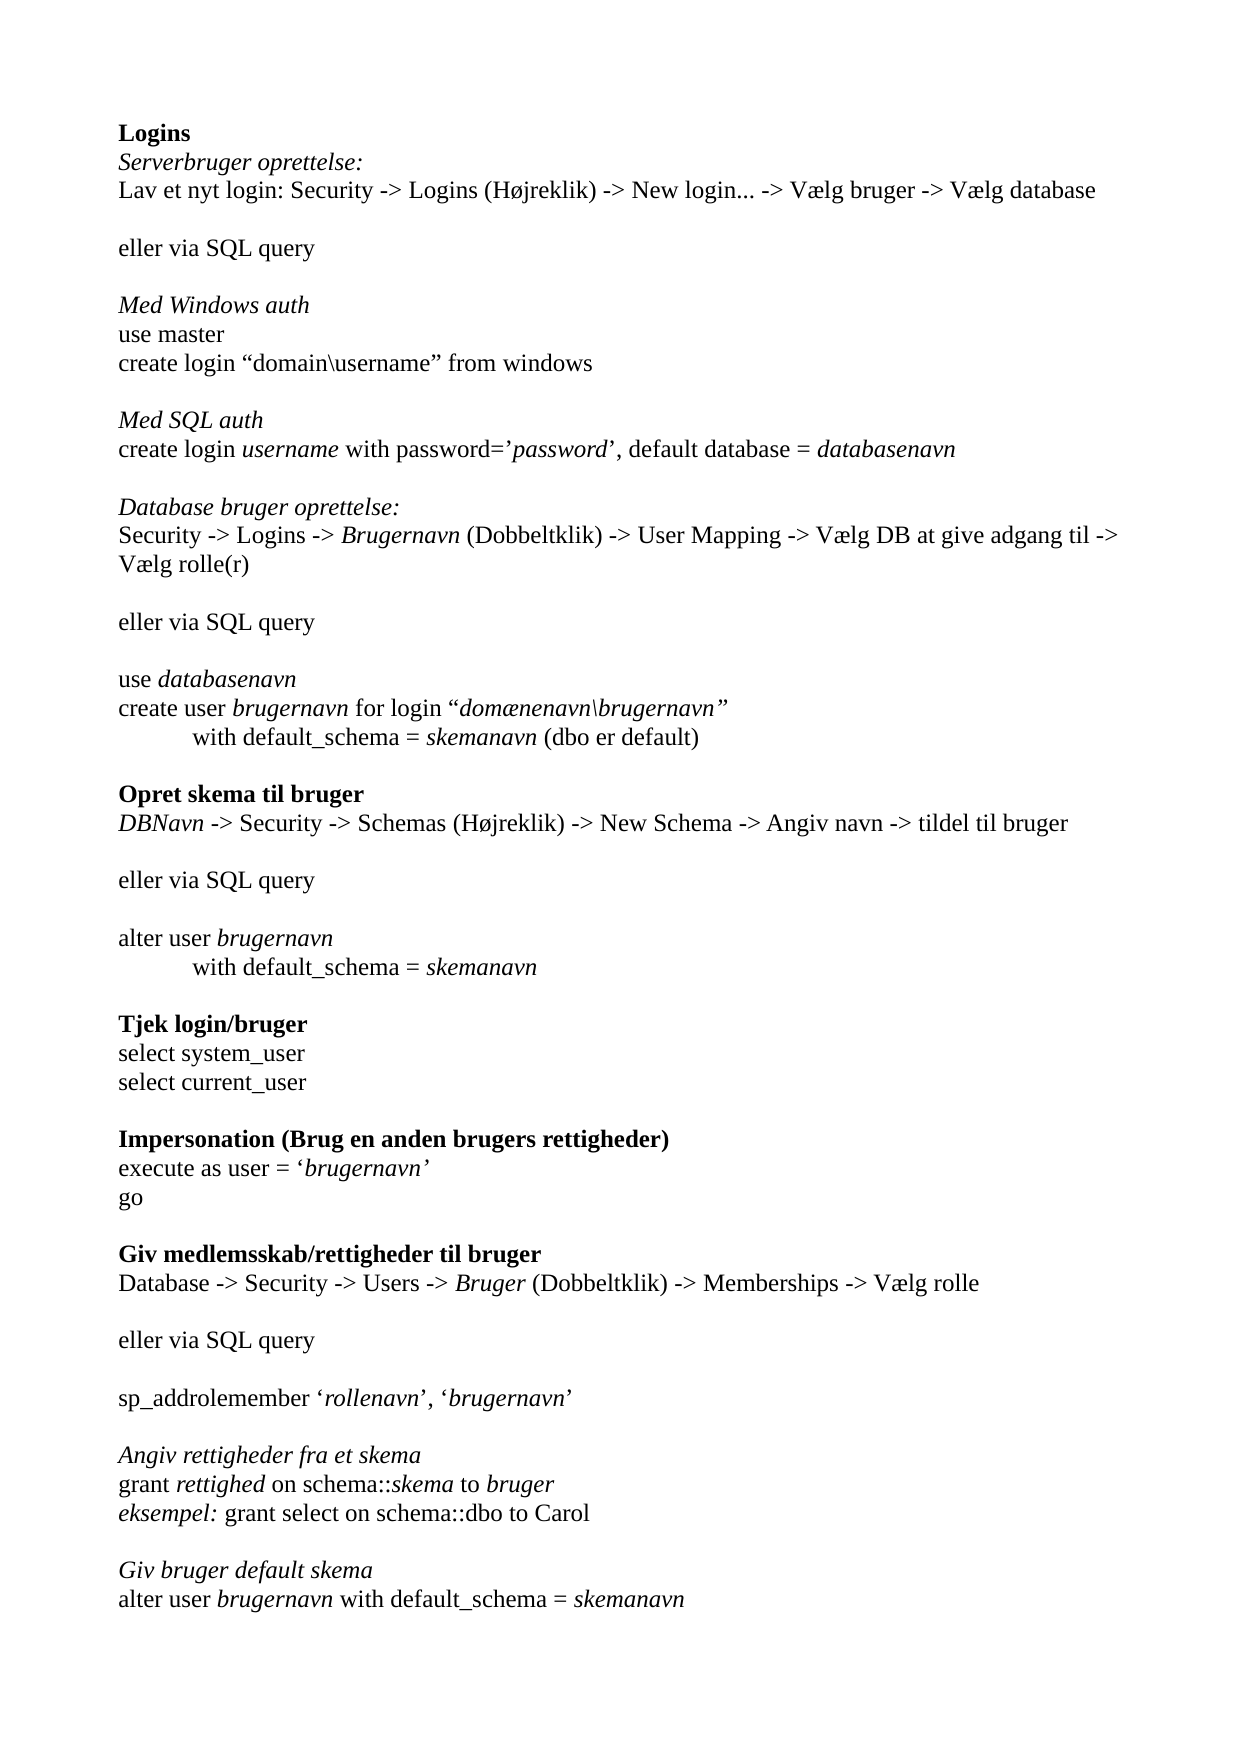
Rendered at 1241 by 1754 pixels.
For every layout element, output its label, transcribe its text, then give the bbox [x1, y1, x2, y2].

text Angiv rettigheder fra et skema [118, 1441, 1122, 1469]
text eksempel: grant select on schema::dbo to Carol [118, 1498, 1122, 1527]
text alter user brugernavn with default_schema = skemanavn [118, 1584, 1122, 1613]
text Lav et nyt login: Security -> Logins (Højreklik) -> New login... -> Vælg bruger -> Vælg database [118, 176, 1122, 204]
text Security -> Logins -> Brugernavn (Dobbeltklik) -> User Mapping -> Vælg DB at give adgang til -> Vælg rolle(r) [118, 521, 1122, 578]
text use databasenavn [118, 664, 1122, 693]
text create login “domain\username” from windows [118, 348, 1122, 377]
text Med SQL auth [118, 406, 1122, 434]
text Opret skema til bruger [118, 779, 1122, 808]
text DBNavn -> Security -> Schemas (Højreklik) -> New Schema -> Angiv navn -> tildel til bruger [118, 808, 1122, 837]
text alter user brugernavn [118, 923, 1122, 952]
text Database bruger oprettelse: [118, 492, 1122, 521]
text Giv medlemsskab/rettigheder til bruger [118, 1239, 1122, 1268]
text Tjek login/bruger [118, 1009, 1122, 1038]
text select system_user [118, 1038, 1122, 1067]
text use master [118, 319, 1122, 348]
text Logins [118, 118, 1122, 147]
text Med Windows auth [118, 291, 1122, 319]
text Database -> Security -> Users -> Bruger (Dobbeltklik) -> Memberships -> Vælg rolle [118, 1268, 1122, 1297]
text grant rettighed on schema::skema to bruger [118, 1469, 1122, 1498]
text eller via SQL query [118, 1326, 1122, 1354]
text create user brugernavn for login “domænenavn\brugernavn” [118, 693, 1122, 722]
text eller via SQL query [118, 607, 1122, 636]
text Serverbruger oprettelse: [118, 147, 1122, 176]
text create login username with password=’password’, default database = databasenavn [118, 434, 1122, 463]
text go [118, 1182, 1122, 1211]
text sp_addrolemember ‘rollenavn’, ‘brugernavn’ [118, 1383, 1122, 1412]
text with default_schema = skemanavn [118, 952, 1122, 981]
text execute as user = ‘brugernavn’ [118, 1153, 1122, 1182]
text Impersonation (Brug en anden brugers rettigheder) [118, 1124, 1122, 1153]
text with default_schema = skemanavn (dbo er default) [118, 722, 1122, 751]
text eller via SQL query [118, 233, 1122, 262]
text eller via SQL query [118, 866, 1122, 894]
text Giv bruger default skema [118, 1556, 1122, 1584]
text select current_user [118, 1067, 1122, 1096]
